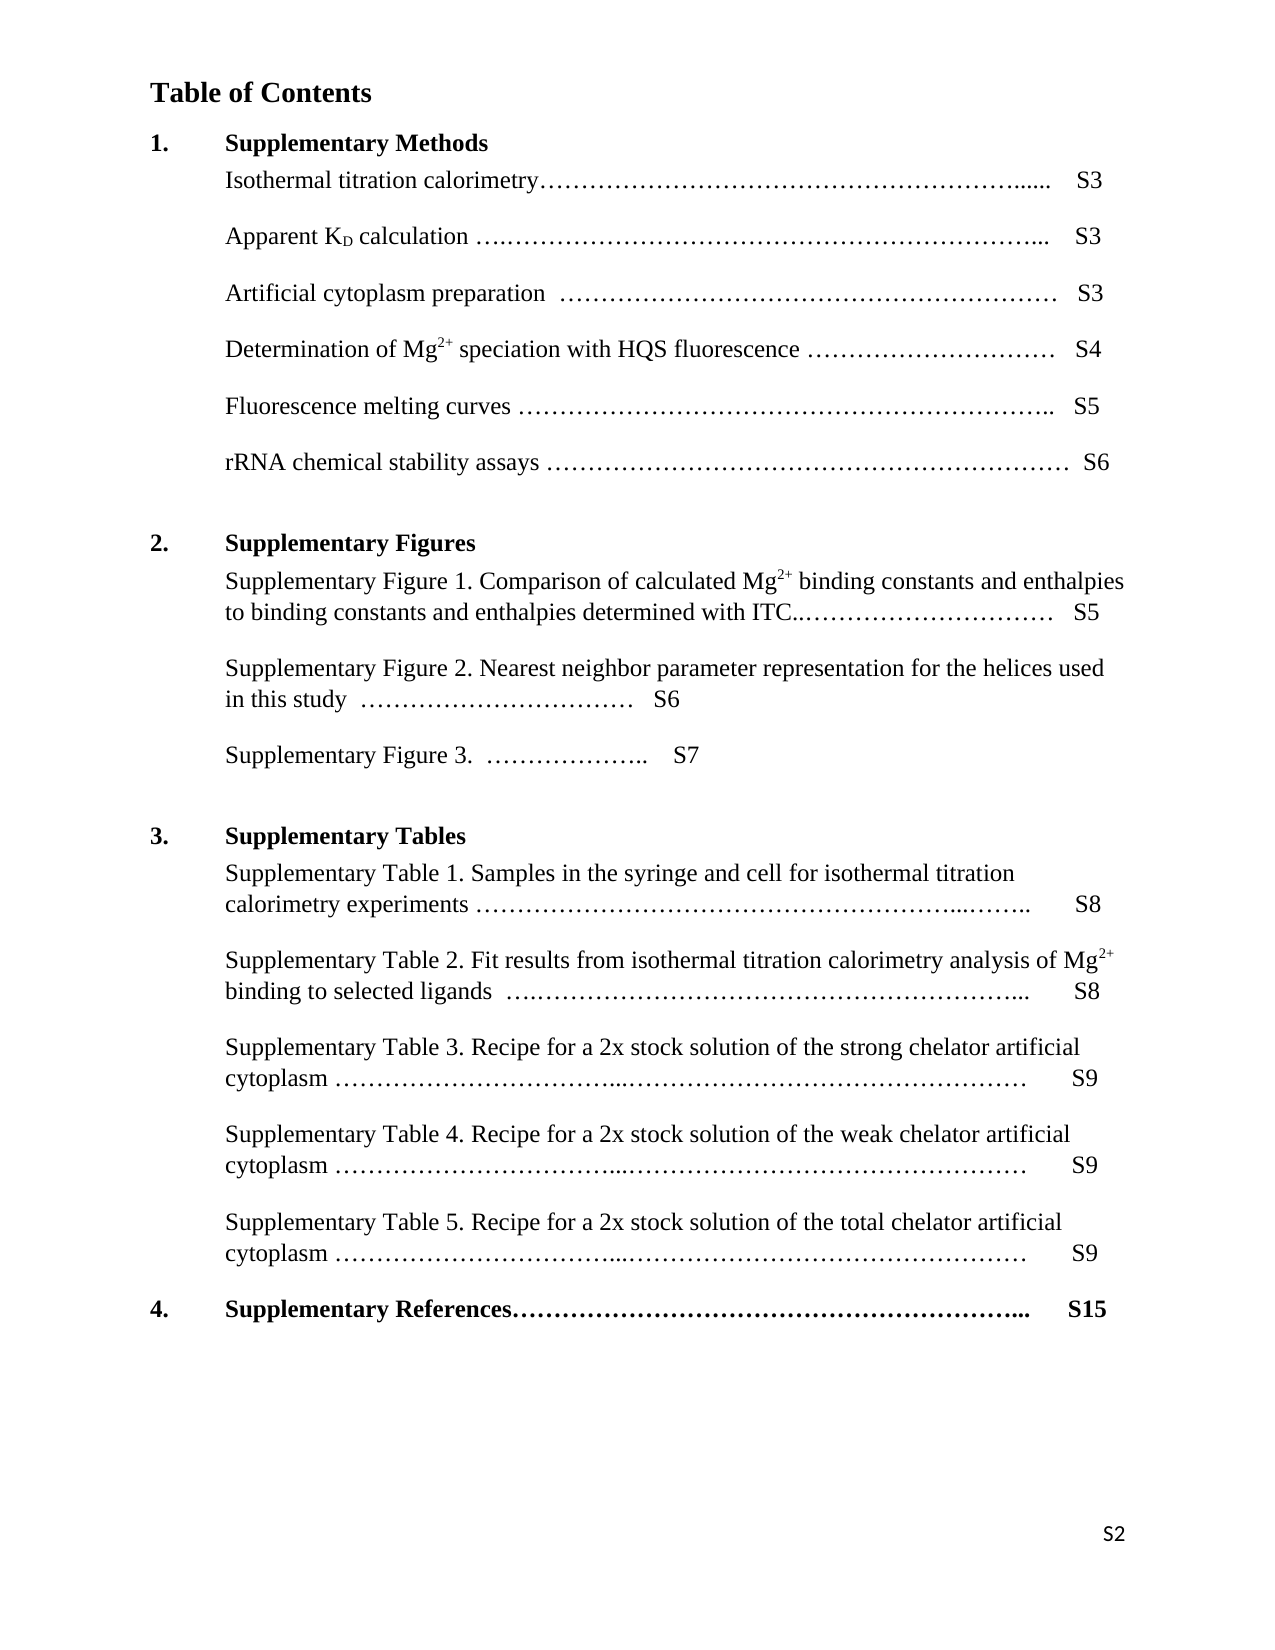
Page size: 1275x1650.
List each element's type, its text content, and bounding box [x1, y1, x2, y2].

text Supplementary Figure 2. Nearest neighbor parameter representation for the helices used in this study …………………………… S6 [225, 653, 1125, 713]
text 4. Supplementary References……………………………………………………... S15 [150, 1294, 1125, 1322]
text 2. Supplementary Figures [150, 528, 1125, 557]
text Supplementary Figure 1. Comparison of calculated Mg2+ binding constants and enthalpies to binding constants and enthalpies determined with ITC..………………………… S5 [225, 566, 1125, 626]
text Isothermal titration calorimetry…………………………………………………...... S3 [150, 165, 1125, 194]
text Determination of Mg2+ speciation with HQS fluorescence ………………………… S4 [150, 334, 1125, 363]
text Fluorescence melting curves ……………………………………………………….. S5 [150, 391, 1125, 419]
text rRNA chemical stability assays ……………………………………………………… S6 [150, 447, 1125, 476]
text Supplementary Table 1. Samples in the syringe and cell for isothermal titration calorimetry experiments …………………………………………………...…….. S8 [225, 858, 1125, 918]
text Artificial cytoplasm preparation …………………………………………………… S3 [150, 278, 1125, 306]
text Apparent KD calculation ….………………………………………………………... S3 [150, 221, 1125, 250]
text Supplementary Table 3. Recipe for a 2x stock solution of the strong chelator artificial cytoplasm ……………………………...………………………………………… S9 [225, 1032, 1125, 1092]
text Supplementary Table 4. Recipe for a 2x stock solution of the weak chelator artificial cytoplasm ……………………………...………………………………………… S9 [225, 1119, 1125, 1179]
text Supplementary Table 5. Recipe for a 2x stock solution of the total chelator artificial cytoplasm ……………………………...………………………………………… S9 [225, 1207, 1125, 1266]
text 3. Supplementary Tables [150, 821, 1125, 850]
text Supplementary Table 2. Fit results from isothermal titration calorimetry analysis of Mg2+ binding to selected ligands ….…………………………………………………... S8 [225, 945, 1125, 1005]
text Supplementary Figure 3. ……………….. S7 [225, 740, 1125, 769]
text 1. Supplementary Methods [150, 128, 1125, 157]
text Table of Contents [150, 75, 1125, 108]
